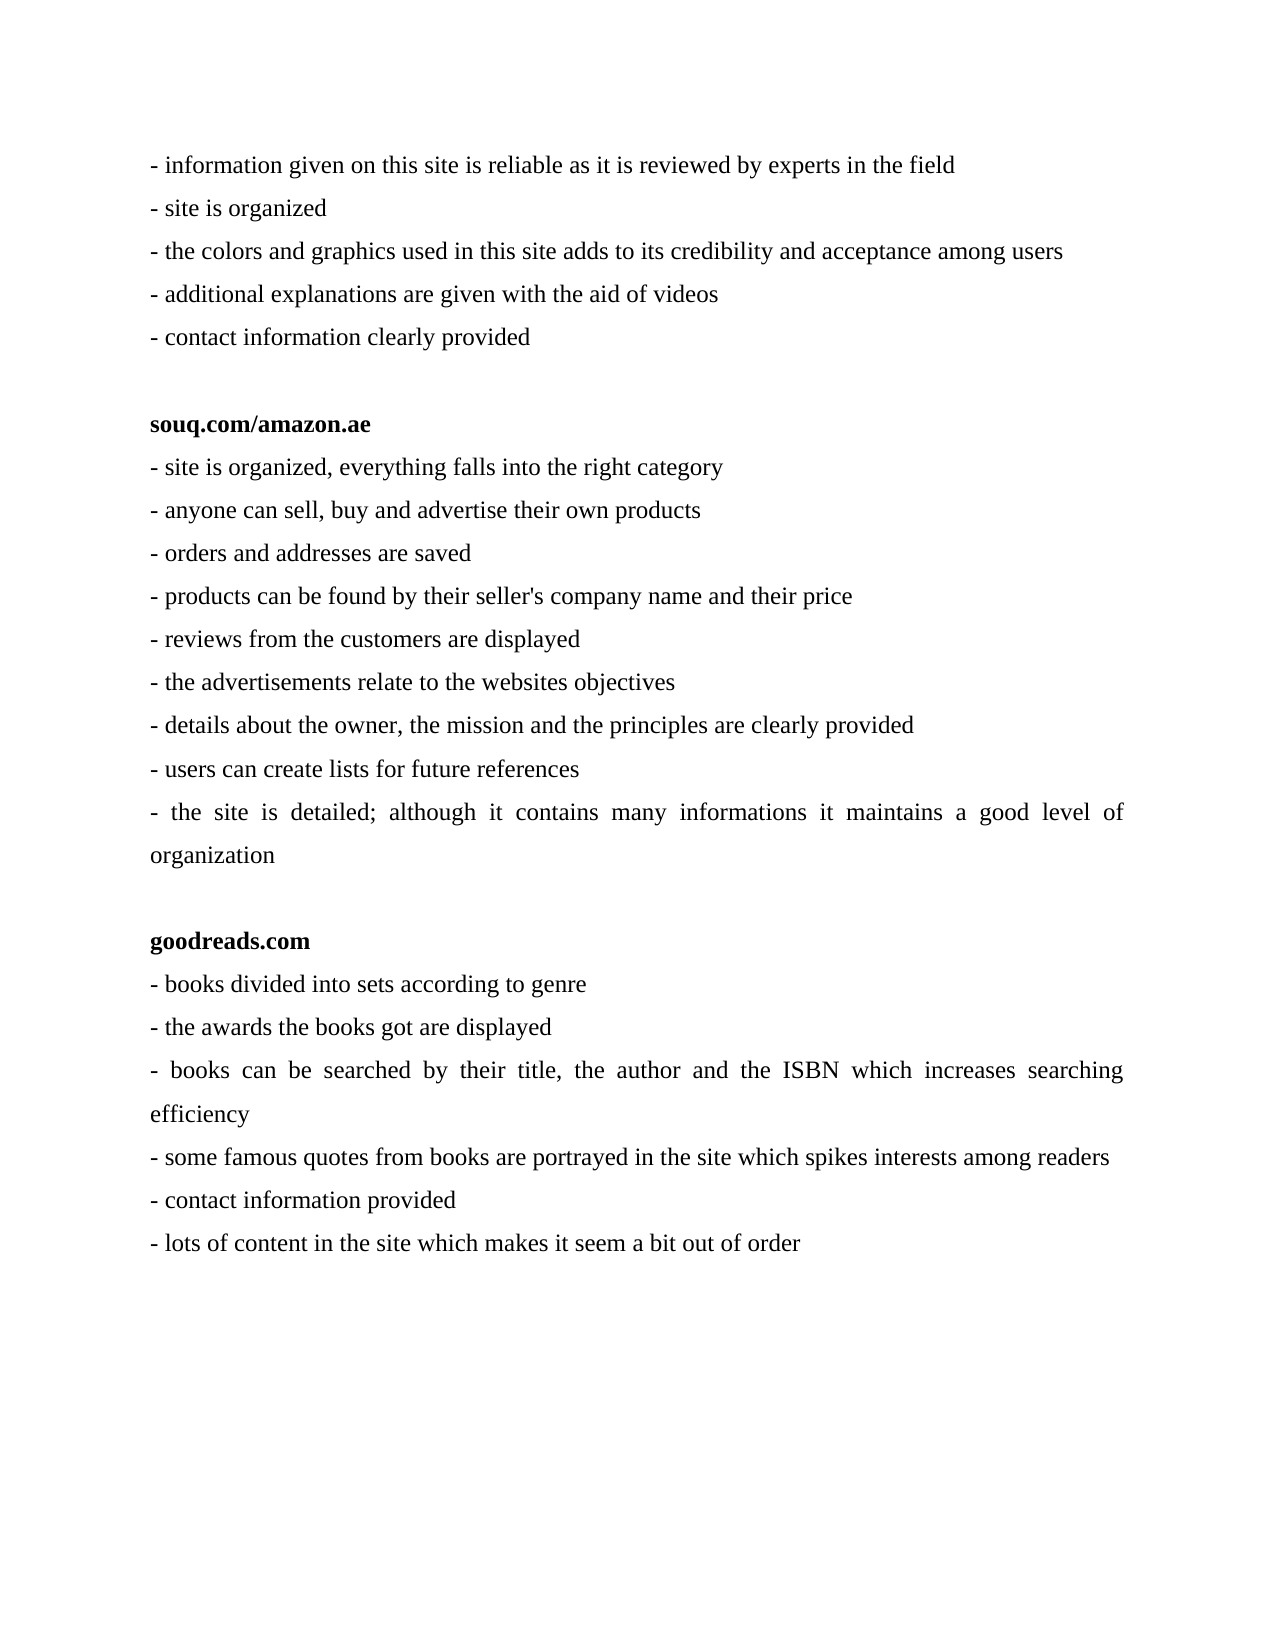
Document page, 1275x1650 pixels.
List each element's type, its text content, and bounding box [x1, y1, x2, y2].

text - users can create lists for future references [150, 754, 1125, 782]
text - orders and addresses are saved [150, 538, 1125, 567]
text - details about the owner, the mission and the principles are clearly provided [150, 711, 1125, 739]
text - the advertisements relate to the websites objectives [150, 667, 1125, 696]
text - some famous quotes from books are portrayed in the site which spikes interests among readers [150, 1142, 1125, 1171]
text - books divided into sets according to genre [150, 969, 1125, 998]
text - site is organized [150, 193, 1125, 222]
text - information given on this site is reliable as it is reviewed by experts in the field [150, 150, 1125, 179]
text - contact information clearly provided [150, 322, 1125, 351]
text - anyone can sell, buy and advertise their own products [150, 495, 1125, 524]
text souq.com/amazon.ae [150, 409, 1125, 437]
text - reviews from the customers are displayed [150, 624, 1125, 653]
text - the colors and graphics used in this site adds to its credibility and acceptance among users [150, 236, 1125, 265]
text - the site is detailed; although it contains many informations it maintains a good level of organization [150, 797, 1125, 869]
text - site is organized, everything falls into the right category [150, 452, 1125, 481]
text - the awards the books got are displayed [150, 1012, 1125, 1041]
text goodreads.com [150, 926, 1125, 955]
text - books can be searched by their title, the author and the ISBN which increases searching efficiency [150, 1056, 1125, 1127]
text - products can be found by their seller's company name and their price [150, 581, 1125, 610]
text - additional explanations are given with the aid of videos [150, 279, 1125, 308]
text - lots of content in the site which makes it seem a bit out of order [150, 1228, 1125, 1257]
text - contact information provided [150, 1185, 1125, 1214]
